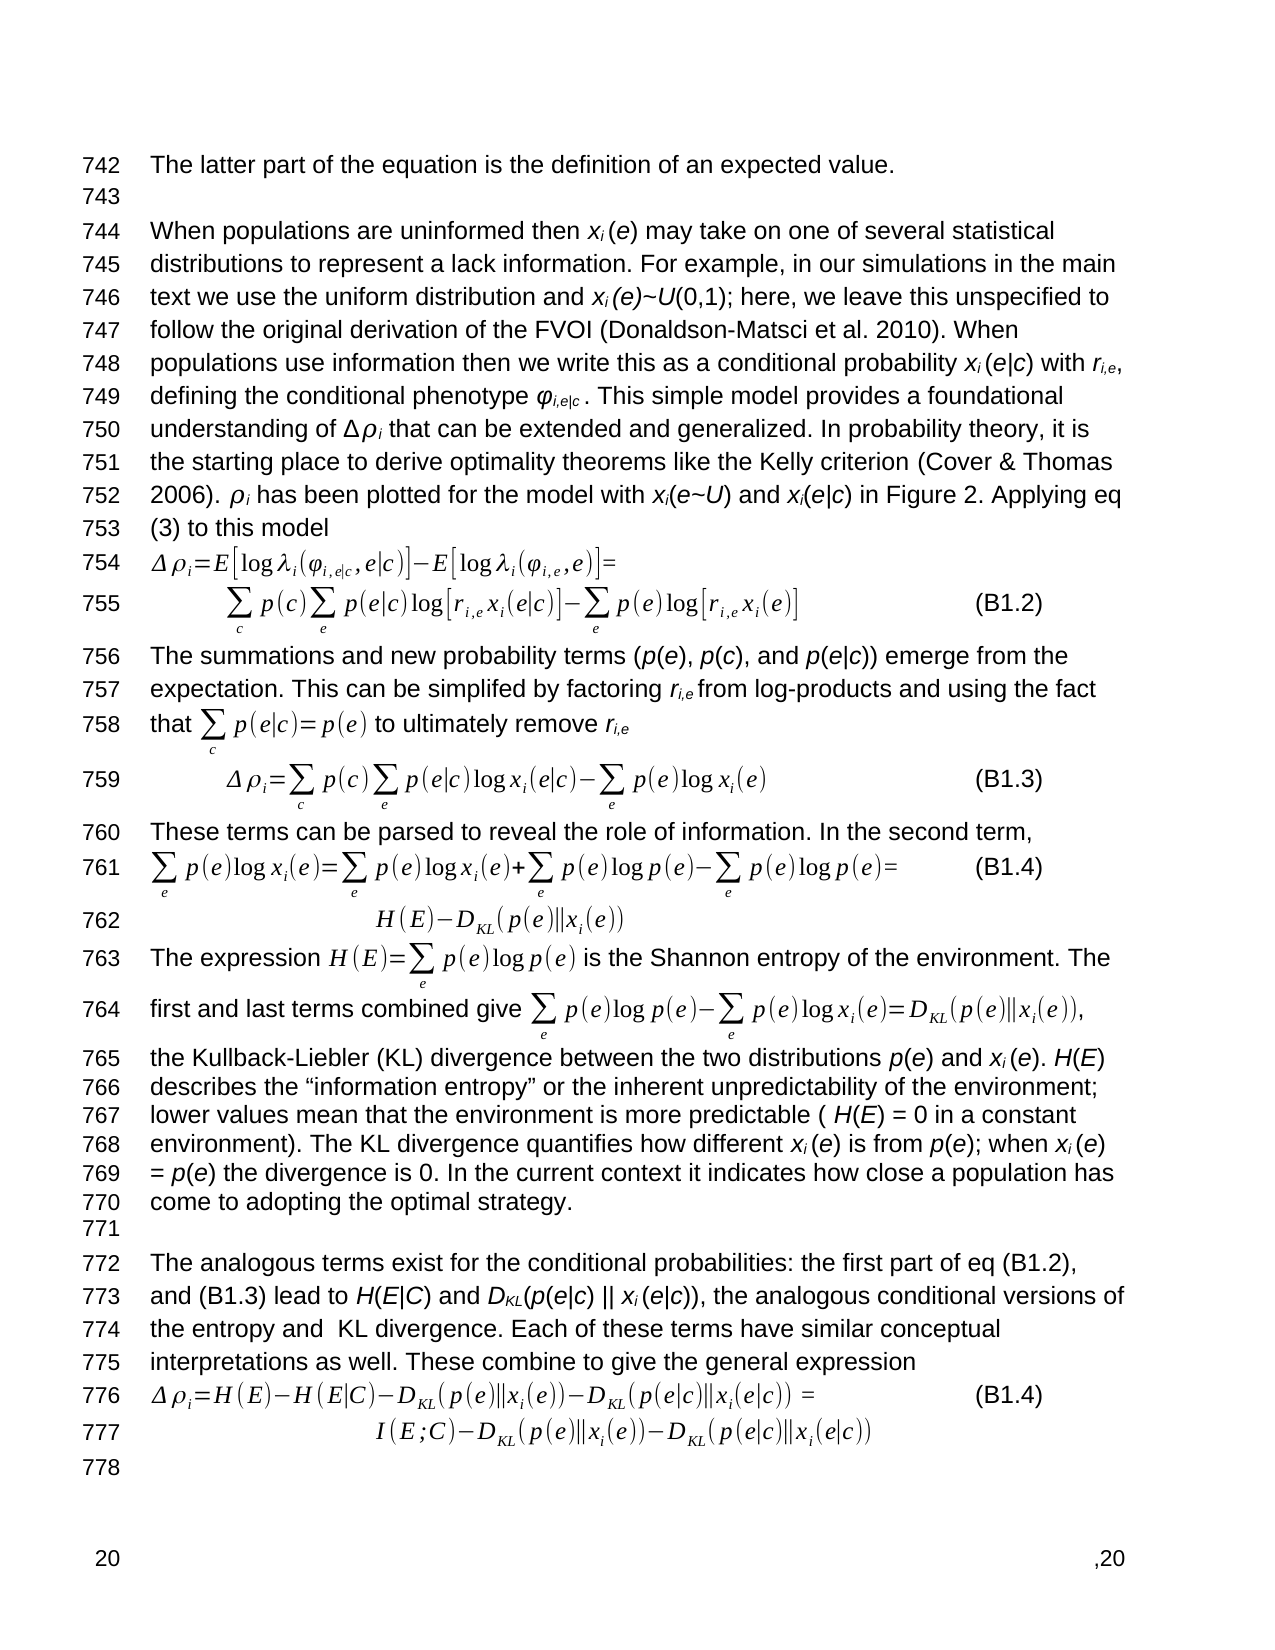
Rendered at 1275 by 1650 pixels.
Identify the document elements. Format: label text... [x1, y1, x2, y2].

text The expression is the Shannon entropy of the environment. The first and last terms combined give , the Kullback-Liebler (KL) divergence between the two distributions p(e) and xi (e). H(E) describes the “information entropy” or the inherent unpredictability of the environment; lower values mean that the environment is more predictable ( H(E) = 0 in a constant environment). The KL divergence quantifies how different xi (e) is from p(e); when xi (e) = p(e) the divergence is 0. In the current context it indicates how close a population has come to adopting the optimal strategy. [150, 941, 1125, 1215]
text (B1.2) [150, 586, 1125, 637]
text These terms can be parsed to reveal the role of information. In the second term, [150, 817, 1125, 846]
text The analogous terms exist for the conditional probabilities: the first part of eq (B1.2), and (B1.3) lead to H(E|C) and DKL(p(e|c) || xi (e|c)), the analogous conditional versions of the entropy and KL divergence. Each of these terms have similar conceptual interpretations as well. These combine to give the general expression [150, 1248, 1125, 1376]
text The latter part of the equation is the definition of an expected value. [150, 150, 1125, 179]
text (B1.4) [150, 850, 1125, 901]
text (B1.4) [150, 1380, 1125, 1413]
text When populations are uninformed then xi (e) may take on one of several statistical distributions to represent a lack information. For example, in our simulations in the main text we use the uniform distribution and xi (e)~U(0,1); here, we leave this unspecified to follow the original derivation of the FVOI (Donaldson-Matsci et al. 2010). When populations use information then we write this as a conditional probability xi (e|c) with ri,e, defining the conditional phenotype φi,e|c . This simple model provides a foundational understanding of Δ𝜌i that can be extended and generalized. In probability theory, it is the starting place to derive optimality theorems like the Kelly criterion (Cover & Thomas 2006). 𝜌i has been plotted for the model with xi(e~U) and xi(e|c) in Figure 2. Applying eq (3) to this model [150, 216, 1125, 542]
text The summations and new probability terms (p(e), p(c), and p(e|c)) emerge from the expectation. This can be simplifed by factoring ri,e from log-products and using the fact that to ultimately remove ri,e [150, 641, 1125, 758]
text (B1.3) [150, 762, 1125, 813]
